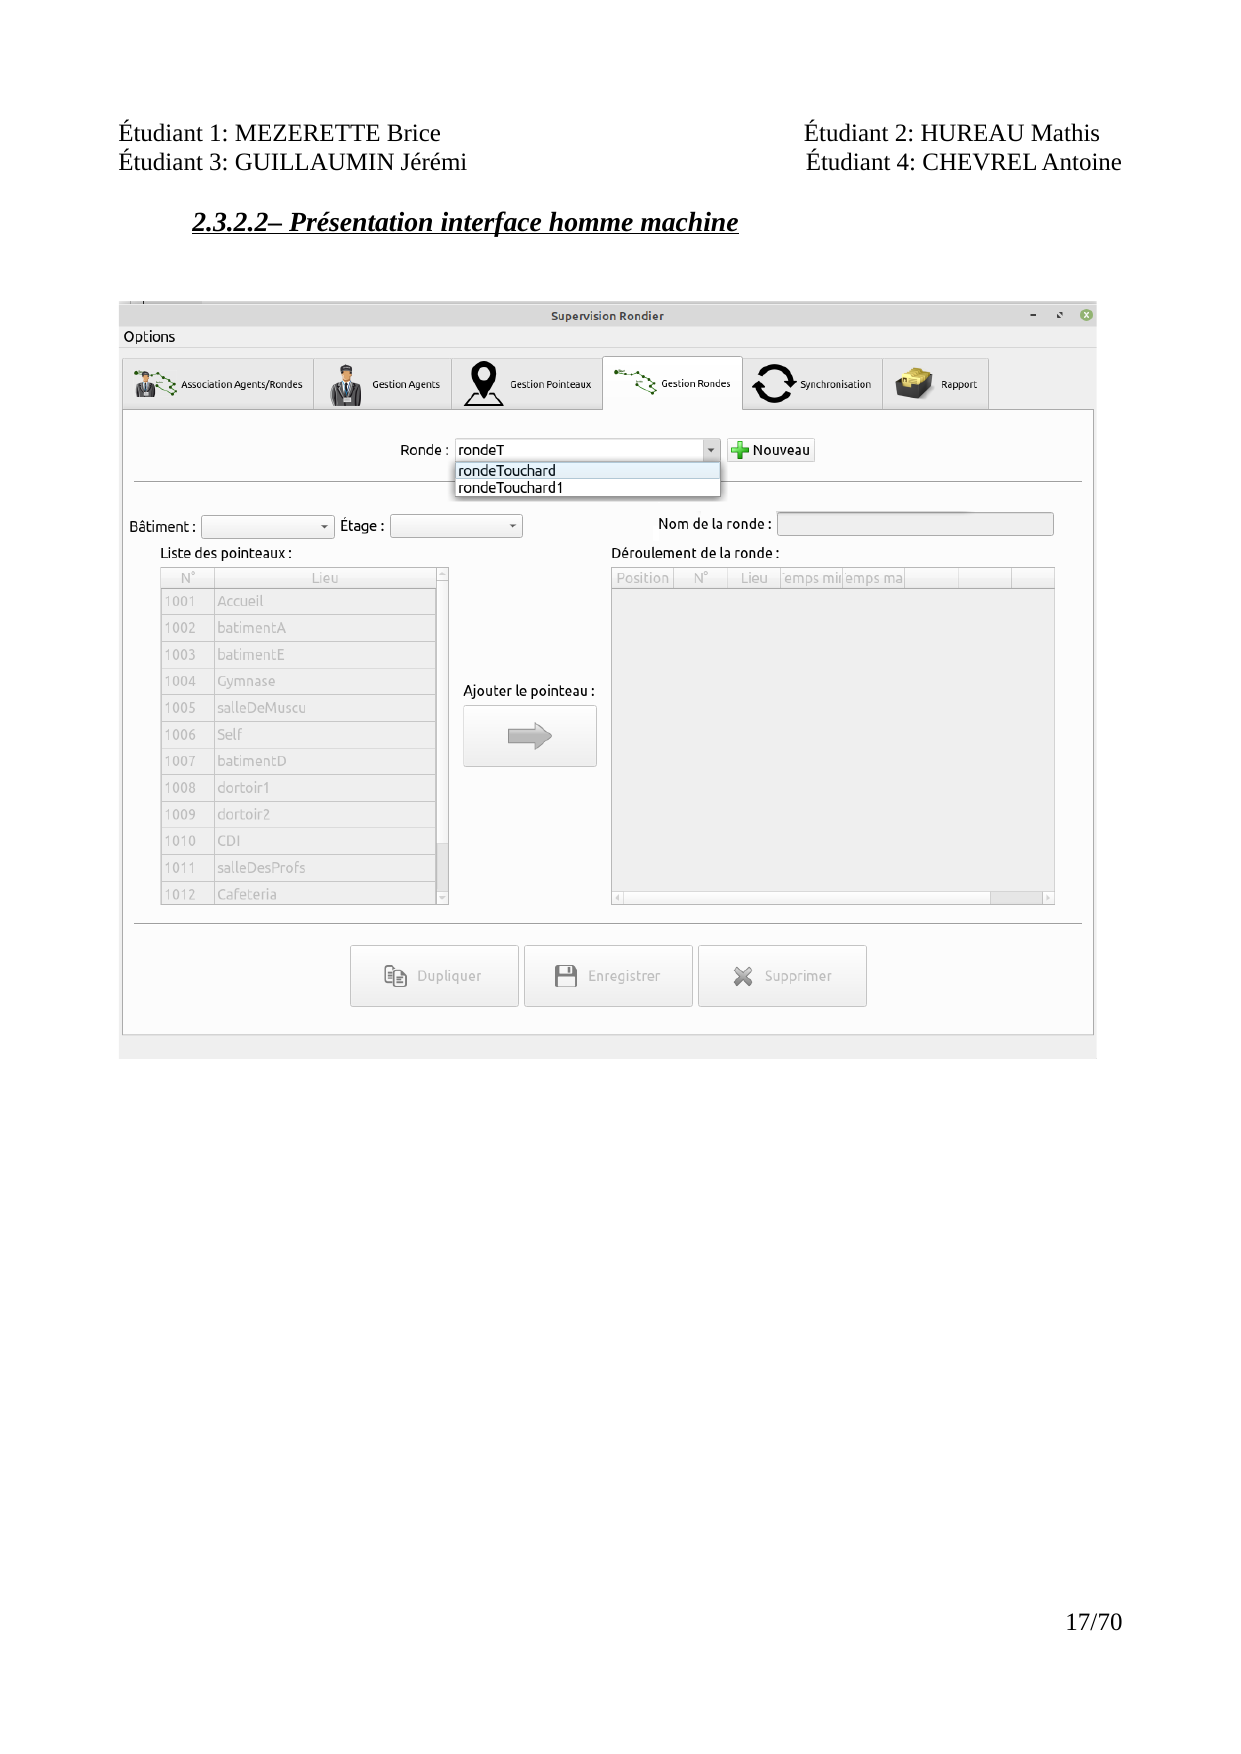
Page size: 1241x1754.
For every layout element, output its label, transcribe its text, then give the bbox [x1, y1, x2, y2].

picture [118, 301, 1097, 1059]
subtitle 2.3.2.2– Présentation interface homme machine [118, 205, 1122, 237]
